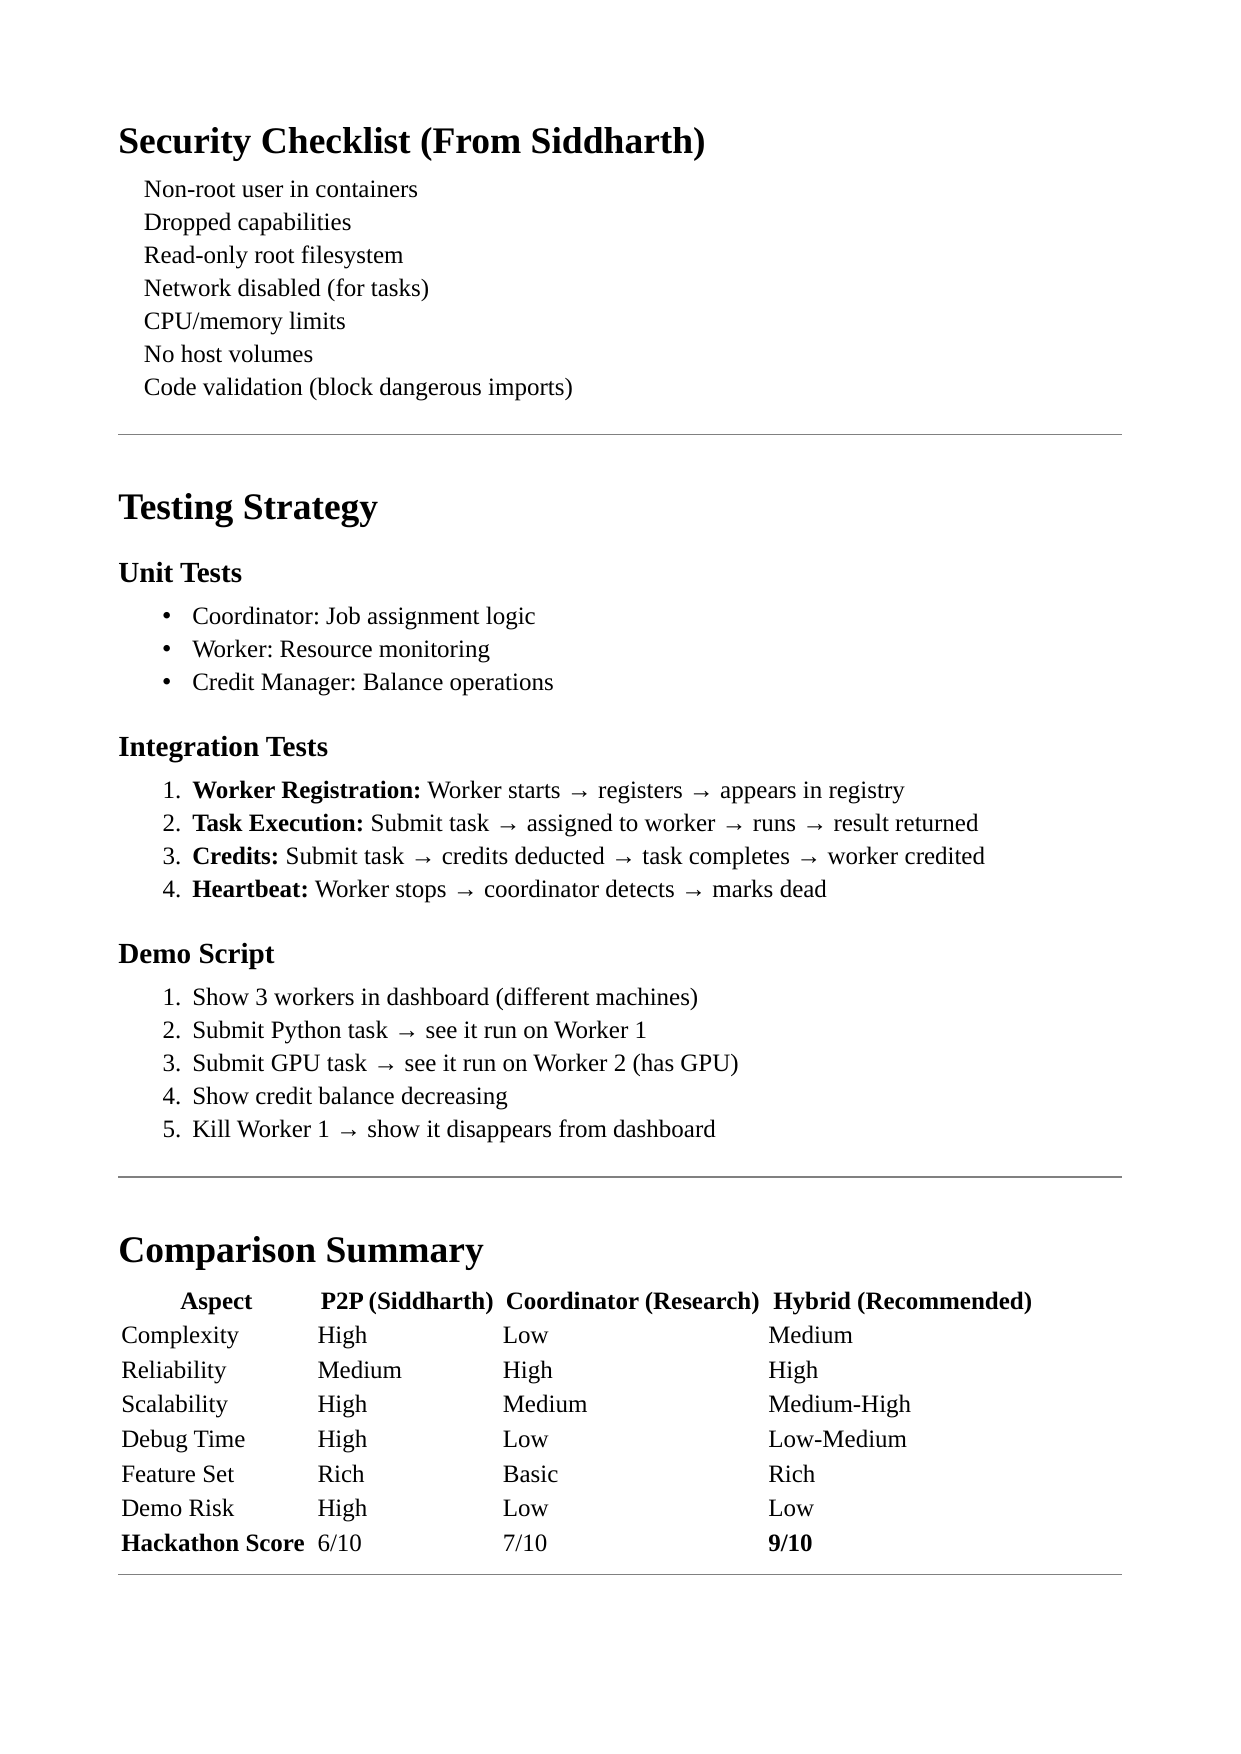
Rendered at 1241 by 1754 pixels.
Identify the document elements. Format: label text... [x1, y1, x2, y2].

list Worker: Resource monitoring [162, 634, 1122, 663]
table_cell High [314, 1421, 500, 1456]
table_cell 6/10 [314, 1525, 500, 1559]
table_header Hybrid (Recommended) [765, 1283, 1040, 1317]
table_header Aspect [118, 1283, 314, 1317]
table_cell Hackathon Score [118, 1525, 314, 1559]
list Credit Manager: Balance operations [162, 667, 1122, 696]
table_cell High [765, 1352, 1040, 1387]
table_cell High [500, 1352, 765, 1387]
list Show 3 workers in dashboard (different machines) [162, 982, 1122, 1011]
list Credits: Submit task → credits deducted → task completes → worker credited [162, 841, 1122, 870]
table_cell Reliability [118, 1352, 314, 1387]
table_cell Rich [765, 1456, 1040, 1490]
table_cell Medium [314, 1352, 500, 1387]
table_cell Feature Set [118, 1456, 314, 1490]
list Heartbeat: Worker stops → coordinator detects → marks dead [162, 874, 1122, 903]
table_cell Low-Medium [765, 1421, 1040, 1456]
list Show credit balance decreasing [162, 1081, 1122, 1110]
table_cell Rich [314, 1456, 500, 1490]
text ✅ Non-root user in containers ✅ Dropped capabilities ✅ Read-only root filesystem ✅ Network disabled (for tasks) ✅ CPU/memory limits ✅ No host volumes ✅ Code validation (block dangerous imports) [118, 174, 1122, 401]
table_cell Scalability [118, 1387, 314, 1421]
list Submit Python task → see it run on Worker 1 [162, 1015, 1122, 1044]
table_cell Complexity [118, 1318, 314, 1352]
table_cell High [314, 1490, 500, 1525]
table_cell High [314, 1387, 500, 1421]
table_header P2P (Siddharth) [314, 1283, 500, 1317]
list Kill Worker 1 → show it disappears from dashboard [162, 1114, 1122, 1143]
table_header Coordinator (Research) [500, 1283, 765, 1317]
subtitle Testing Strategy [118, 484, 1122, 528]
table_cell Medium-High [765, 1387, 1040, 1421]
table_cell Low [500, 1421, 765, 1456]
table_cell High [314, 1318, 500, 1352]
table_cell 9/10 [765, 1525, 1040, 1559]
subtitle Security Checklist (From Siddharth) [118, 118, 1122, 161]
list Submit GPU task → see it run on Worker 2 (has GPU) [162, 1048, 1122, 1077]
subtitle Integration Tests [118, 729, 1122, 763]
subtitle Unit Tests [118, 555, 1122, 588]
table_cell Medium [500, 1387, 765, 1421]
table_cell Low [500, 1490, 765, 1525]
table_cell Debug Time [118, 1421, 314, 1456]
subtitle Comparison Summary [118, 1227, 1122, 1270]
table_cell Demo Risk [118, 1490, 314, 1525]
table_cell Basic [500, 1456, 765, 1490]
subtitle Demo Script [118, 936, 1122, 970]
table_cell Low [765, 1490, 1040, 1525]
list Coordinator: Job assignment logic [162, 601, 1122, 629]
table_cell Medium [765, 1318, 1040, 1352]
table_cell Low [500, 1318, 765, 1352]
list Task Execution: Submit task → assigned to worker → runs → result returned [162, 808, 1122, 837]
list Worker Registration: Worker starts → registers → appears in registry [162, 775, 1122, 804]
table_cell 7/10 [500, 1525, 765, 1559]
